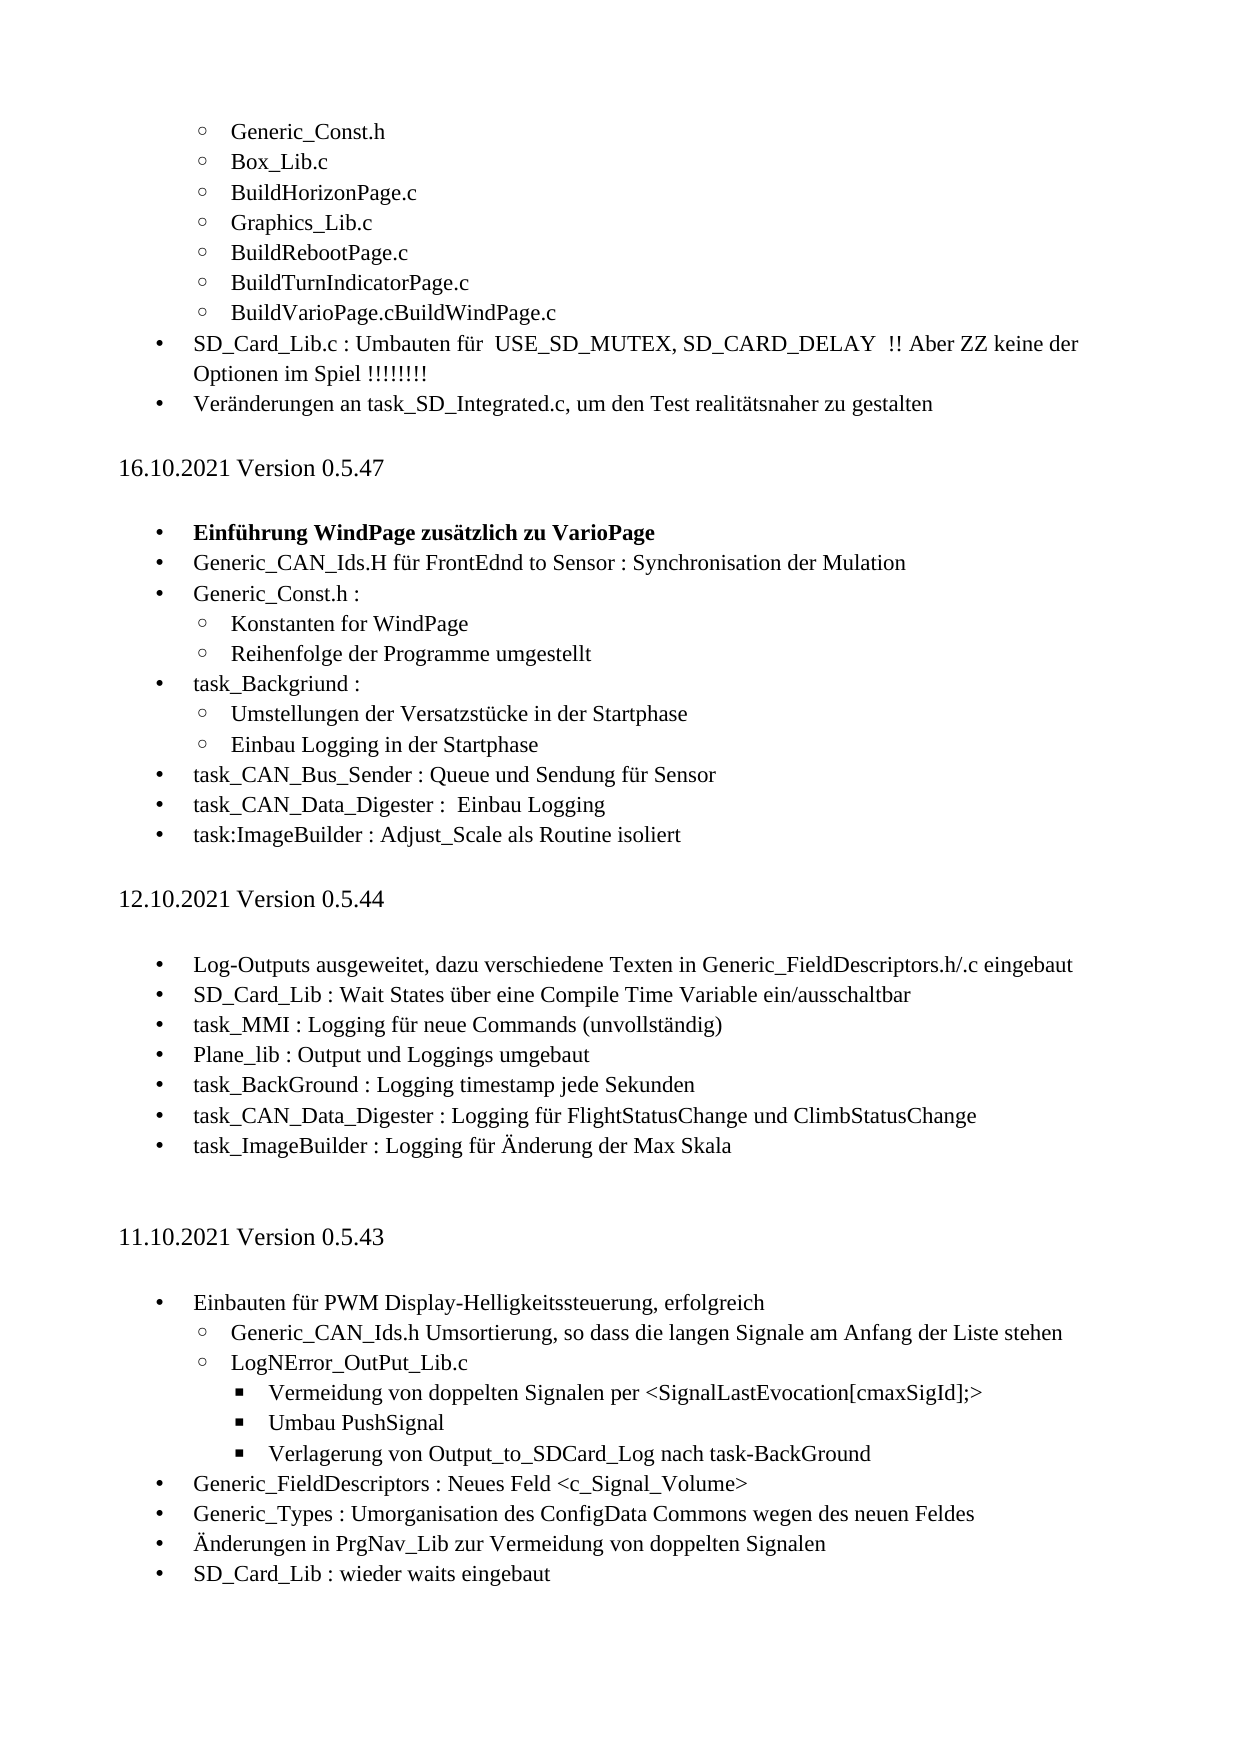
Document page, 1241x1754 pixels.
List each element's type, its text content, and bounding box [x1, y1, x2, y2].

list Generic_FieldDescriptors : Neues Feld <c_Signal_Volume> [156, 1470, 1122, 1496]
list Generic_CAN_Ids.h Umsortierung, so dass die langen Signale am Anfang der Liste stehen [193, 1319, 1122, 1345]
list BuildTurnIndicatorPage.c [193, 269, 1122, 296]
list Verlagerung von Output_to_SDCard_Log nach task-BackGround [231, 1439, 1122, 1466]
list BuildVarioPage.cBuildWindPage.c [193, 299, 1122, 326]
list Einführung WindPage zusätzlich zu VarioPage [156, 519, 1122, 546]
list Konstanten for WindPage [193, 610, 1122, 636]
list task_MMI : Logging für neue Commands (unvollständig) [156, 1011, 1122, 1037]
list Generic_Types : Umorganisation des ConfigData Commons wegen des neuen Feldes [156, 1500, 1122, 1526]
list Einbau Logging in der Startphase [193, 731, 1122, 757]
list Log-Outputs ausgeweitet, dazu verschiedene Texten in Generic_FieldDescriptors.h/.c eingebaut [156, 951, 1122, 977]
list SD_Card_Lib : Wait States über eine Compile Time Variable ein/ausschaltbar [156, 981, 1122, 1007]
list Box_Lib.c [193, 148, 1122, 175]
list BuildHorizonPage.c [193, 178, 1122, 205]
list task_CAN_Bus_Sender : Queue und Sendung für Sensor [156, 761, 1122, 787]
list task:ImageBuilder : Adjust_Scale als Routine isoliert [156, 821, 1122, 848]
list task_BackGround : Logging timestamp jede Sekunden [156, 1071, 1122, 1098]
text 16.10.2021 Version 0.5.47 [118, 453, 1122, 482]
list Graphics_Lib.c [193, 209, 1122, 235]
list BuildRebootPage.c [193, 239, 1122, 265]
list Generic_Const.h : [156, 580, 1122, 606]
list Umstellungen der Versatzstücke in der Startphase [193, 701, 1122, 727]
list task_ImageBuilder : Logging für Änderung der Max Skala [156, 1132, 1122, 1158]
list Veränderungen an task_SD_Integrated.c, um den Test realitätsnaher zu gestalten [156, 390, 1122, 416]
list Einbauten für PWM Display-Helligkeitssteuerung, erfolgreich [156, 1288, 1122, 1315]
list task_CAN_Data_Digester : Logging für FlightStatusChange und ClimbStatusChange [156, 1102, 1122, 1128]
list Vermeidung von doppelten Signalen per <SignalLastEvocation[cmaxSigId];> [231, 1379, 1122, 1406]
text 12.10.2021 Version 0.5.44 [118, 884, 1122, 913]
list Generic_Const.h [193, 118, 1122, 144]
list task_CAN_Data_Digester : Einbau Logging [156, 791, 1122, 817]
list task_Backgriund : [156, 670, 1122, 697]
text 11.10.2021 Version 0.5.43 [118, 1222, 1122, 1251]
list LogNError_OutPut_Lib.c [193, 1349, 1122, 1375]
list Reihenfolge der Programme umgestellt [193, 640, 1122, 666]
list Plane_lib : Output und Loggings umgebaut [156, 1041, 1122, 1068]
list SD_Card_Lib : wieder waits eingebaut [156, 1560, 1122, 1587]
list Änderungen in PrgNav_Lib zur Vermeidung von doppelten Signalen [156, 1530, 1122, 1557]
list SD_Card_Lib.c : Umbauten für USE_SD_MUTEX, SD_CARD_DELAY !! Aber ZZ keine der Optionen im Spiel !!!!!!!! [156, 329, 1122, 386]
list Generic_CAN_Ids.H für FrontEdnd to Sensor : Synchronisation der Mulation [156, 549, 1122, 576]
list Umbau PushSignal [231, 1409, 1122, 1436]
